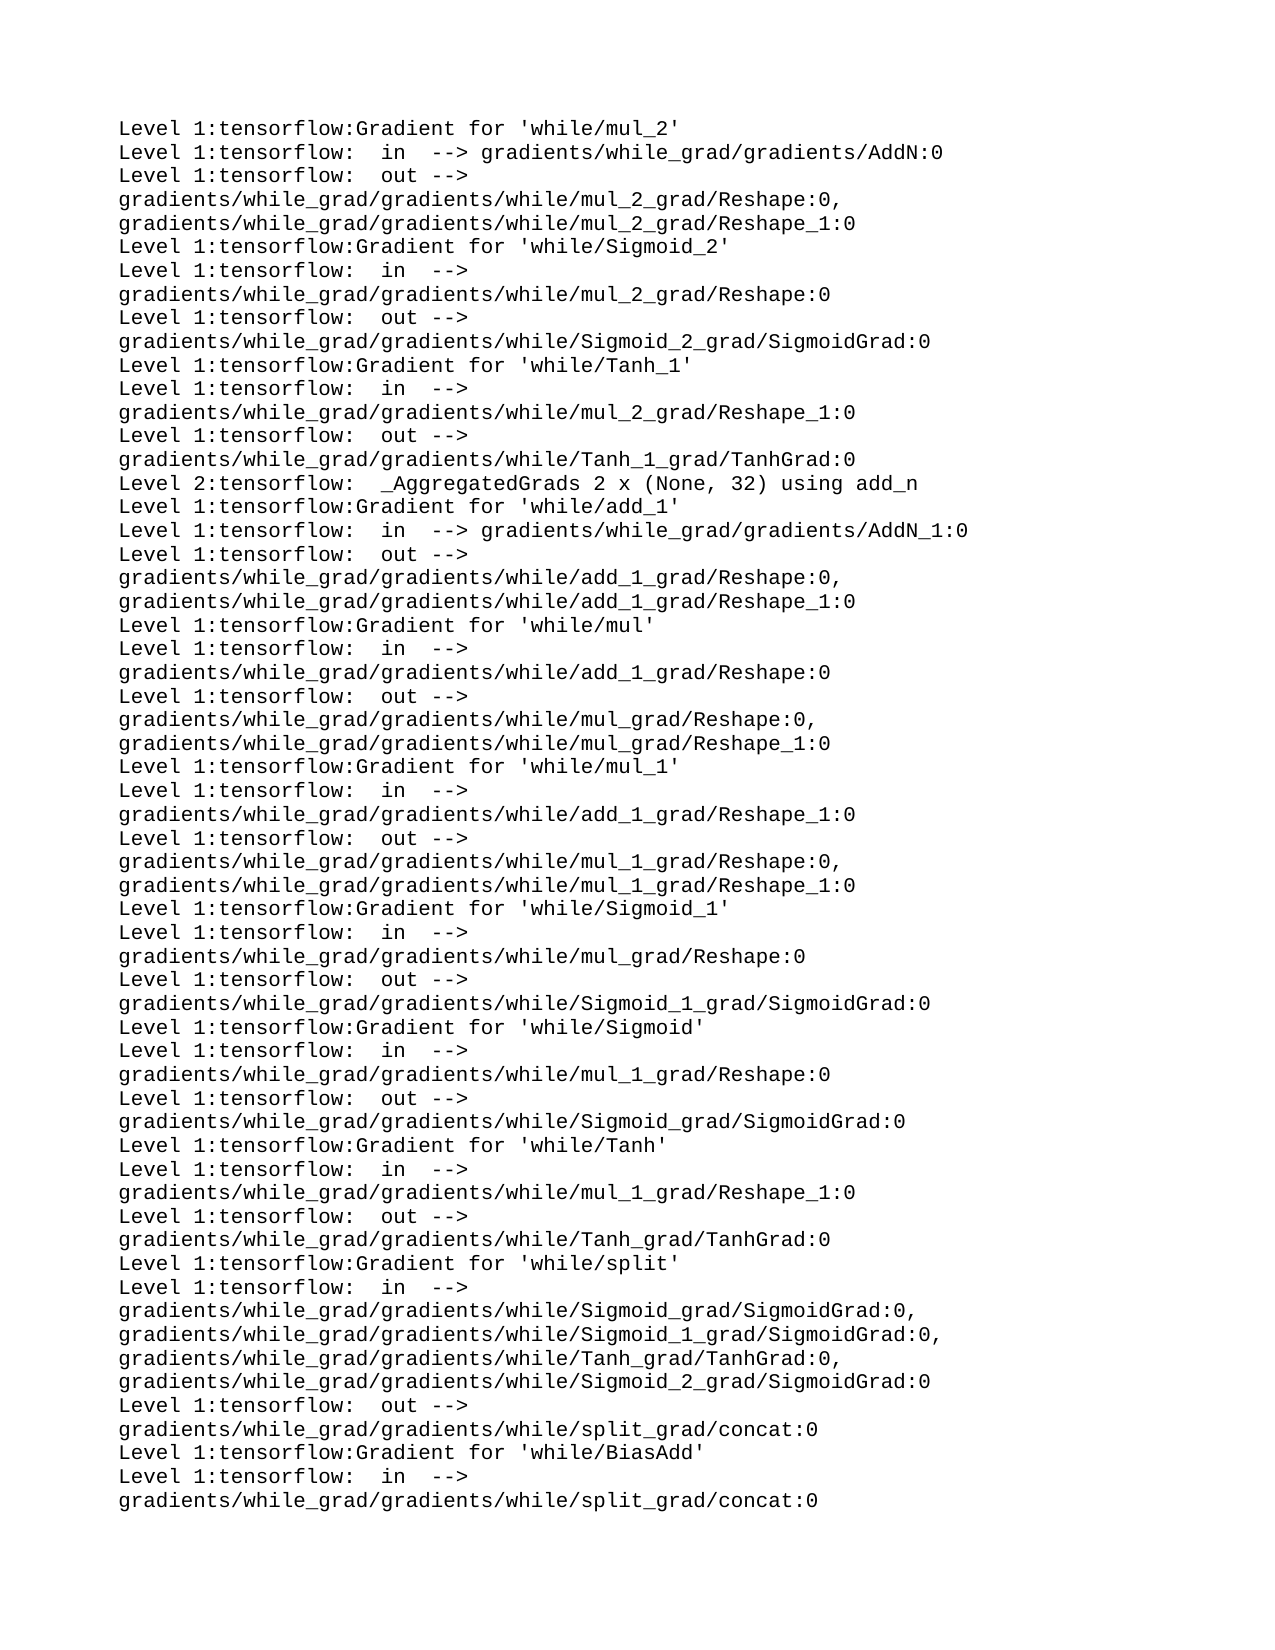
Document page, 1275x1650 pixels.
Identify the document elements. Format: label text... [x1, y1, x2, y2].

text Level 1:tensorflow: out --> gradients/while_grad/gradients/while/Sigmoid_2_grad/SigmoidGrad:0 [118, 307, 1157, 354]
text Level 1:tensorflow: in --> gradients/while_grad/gradients/while/add_1_grad/Reshape:0 [118, 638, 1157, 686]
text Level 1:tensorflow: in --> gradients/while_grad/gradients/while/mul_1_grad/Reshape:0 [118, 1040, 1157, 1088]
text Level 1:tensorflow:Gradient for 'while/split' [118, 1253, 1157, 1277]
text Level 1:tensorflow: out --> gradients/while_grad/gradients/while/mul_grad/Reshape:0, gradients/while_grad/gradients/while/mul_grad/Reshape_1:0 [118, 686, 1157, 757]
text Level 1:tensorflow:Gradient for 'while/BiasAdd' [118, 1442, 1157, 1466]
text Level 1:tensorflow: in --> gradients/while_grad/gradients/while/Sigmoid_grad/SigmoidGrad:0, gradients/while_grad/gradients/while/Sigmoid_1_grad/SigmoidGrad:0, gradients/while_grad/gradients/while/Tanh_grad/TanhGrad:0, gradients/while_grad/gradients/while/Sigmoid_2_grad/SigmoidGrad:0 [118, 1277, 1157, 1395]
text Level 1:tensorflow:Gradient for 'while/Tanh_1' [118, 354, 1157, 378]
text Level 1:tensorflow: out --> gradients/while_grad/gradients/while/mul_1_grad/Reshape:0, gradients/while_grad/gradients/while/mul_1_grad/Reshape_1:0 [118, 827, 1157, 898]
text Level 1:tensorflow:Gradient for 'while/add_1' [118, 496, 1157, 520]
text Level 1:tensorflow: out --> gradients/while_grad/gradients/while/split_grad/concat:0 [118, 1395, 1157, 1442]
text Level 1:tensorflow: out --> gradients/while_grad/gradients/while/Tanh_grad/TanhGrad:0 [118, 1206, 1157, 1253]
text Level 1:tensorflow: out --> gradients/while_grad/gradients/while/add_1_grad/Reshape:0, gradients/while_grad/gradients/while/add_1_grad/Reshape_1:0 [118, 544, 1157, 615]
text Level 1:tensorflow:Gradient for 'while/Sigmoid' [118, 1017, 1157, 1040]
text Level 1:tensorflow:Gradient for 'while/mul_1' [118, 757, 1157, 780]
text Level 1:tensorflow: out --> gradients/while_grad/gradients/while/Sigmoid_grad/SigmoidGrad:0 [118, 1088, 1157, 1135]
text Level 1:tensorflow: in --> gradients/while_grad/gradients/while/mul_1_grad/Reshape_1:0 [118, 1158, 1157, 1206]
text Level 1:tensorflow: out --> gradients/while_grad/gradients/while/mul_2_grad/Reshape:0, gradients/while_grad/gradients/while/mul_2_grad/Reshape_1:0 [118, 165, 1157, 236]
text Level 1:tensorflow: in --> gradients/while_grad/gradients/while/mul_2_grad/Reshape_1:0 [118, 378, 1157, 426]
text Level 1:tensorflow:Gradient for 'while/Sigmoid_2' [118, 236, 1157, 260]
text Level 1:tensorflow: out --> gradients/while_grad/gradients/while/Sigmoid_1_grad/SigmoidGrad:0 [118, 969, 1157, 1017]
text Level 1:tensorflow: out --> gradients/while_grad/gradients/while/Tanh_1_grad/TanhGrad:0 [118, 426, 1157, 473]
text Level 1:tensorflow: in --> gradients/while_grad/gradients/while/mul_2_grad/Reshape:0 [118, 260, 1157, 307]
text Level 1:tensorflow: in --> gradients/while_grad/gradients/AddN_1:0 [118, 520, 1157, 544]
text Level 1:tensorflow:Gradient for 'while/mul' [118, 615, 1157, 638]
text Level 1:tensorflow:Gradient for 'while/Sigmoid_1' [118, 898, 1157, 922]
text Level 2:tensorflow: _AggregatedGrads 2 x (None, 32) using add_n [118, 473, 1157, 496]
text Level 1:tensorflow:Gradient for 'while/mul_2' [118, 118, 1157, 142]
text Level 1:tensorflow: in --> gradients/while_grad/gradients/AddN:0 [118, 142, 1157, 165]
text Level 1:tensorflow: in --> gradients/while_grad/gradients/while/add_1_grad/Reshape_1:0 [118, 780, 1157, 827]
text Level 1:tensorflow: in --> gradients/while_grad/gradients/while/mul_grad/Reshape:0 [118, 922, 1157, 969]
text Level 1:tensorflow:Gradient for 'while/Tanh' [118, 1135, 1157, 1158]
text Level 1:tensorflow: in --> gradients/while_grad/gradients/while/split_grad/concat:0 [118, 1466, 1157, 1513]
